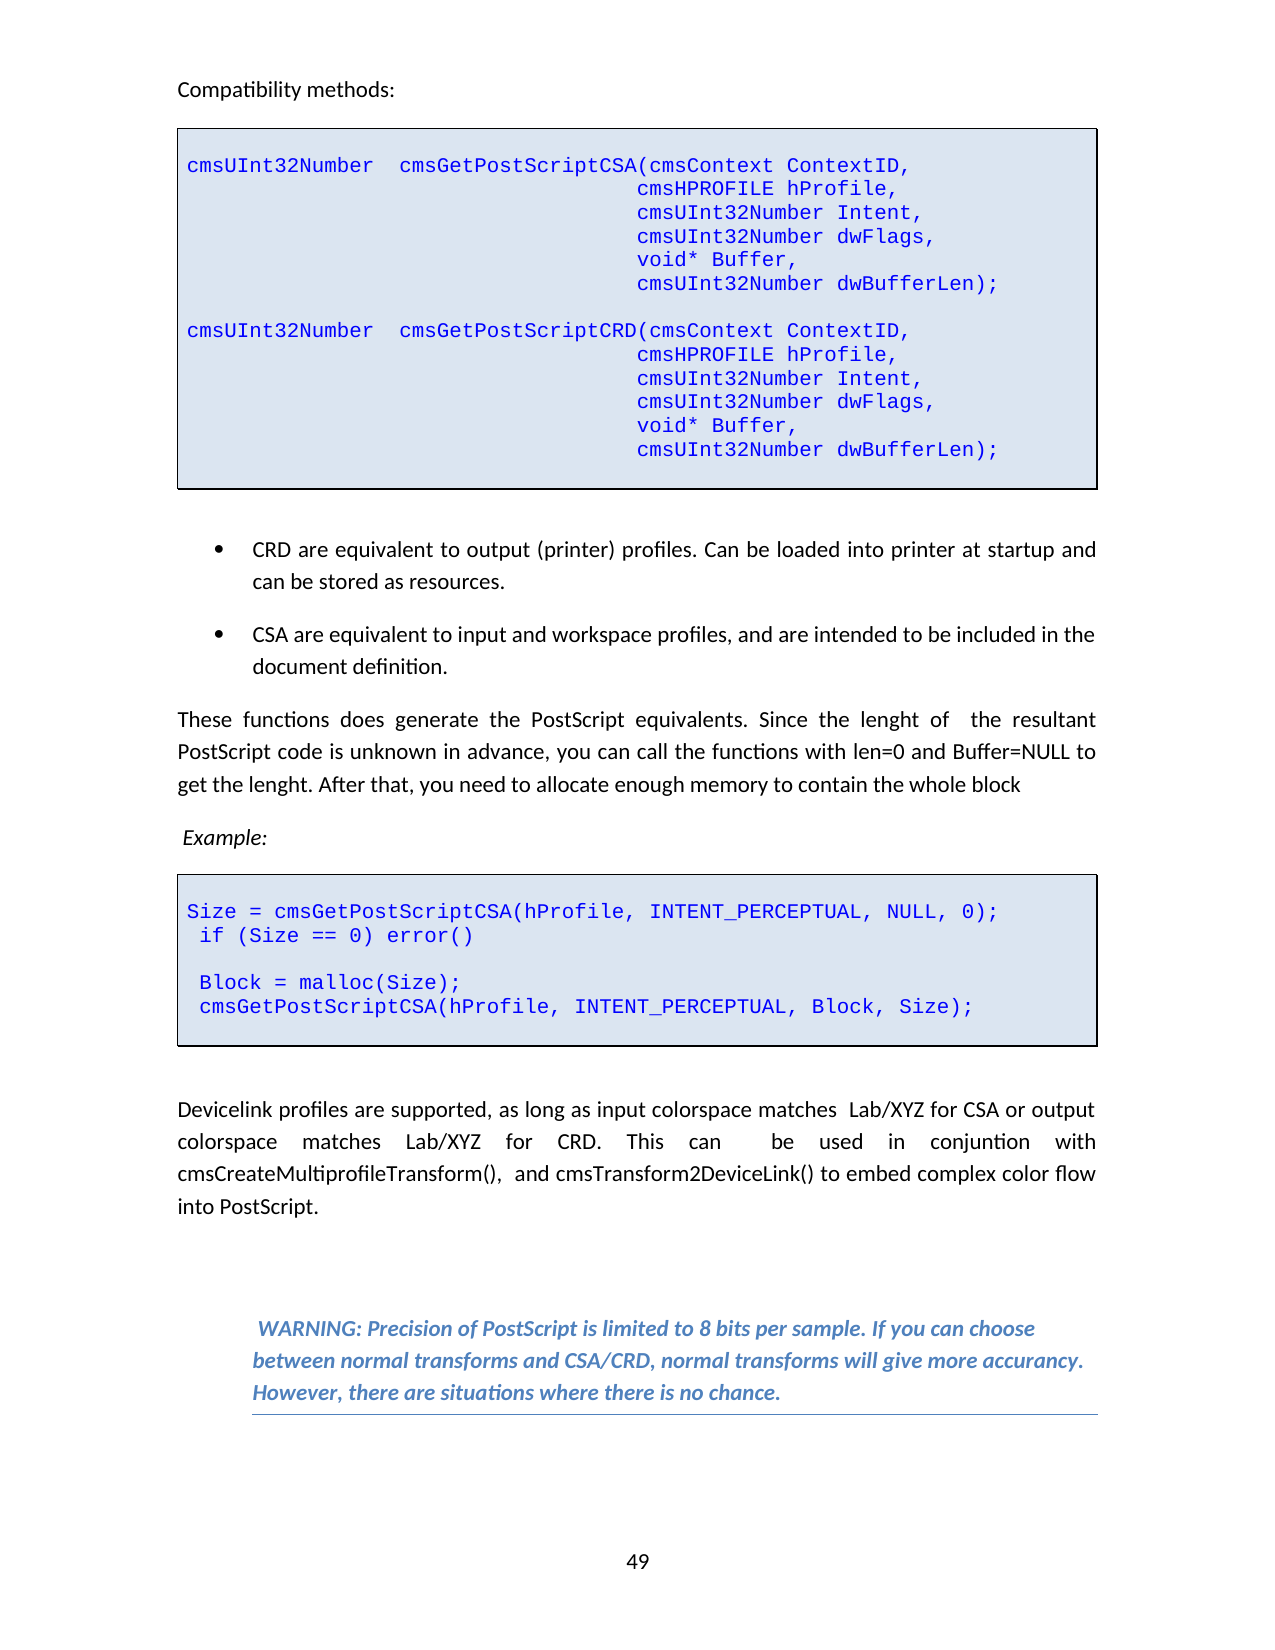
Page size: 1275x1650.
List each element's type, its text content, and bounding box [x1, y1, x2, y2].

text cmsHPROFILE hProfile, [178, 341, 1096, 364]
text cmsUInt32Number Intent, [178, 364, 1096, 388]
text cmsHPROFILE hProfile, [178, 175, 1096, 199]
text cmsUInt32Number dwBufferLen); [178, 270, 1096, 293]
list CSA are equivalent to input and workspace profiles, and are intended to be included in the document definition. [215, 620, 1098, 680]
text Devicelink profiles are supported, as long as input colorspace matches Lab/XYZ for CSA or output colorspace matches Lab/XYZ for CRD. This can be used in conjuntion with cmsCreateMultiprofileTransform(), and cmsTransform2DeviceLink() to embed complex color flow into PostScript. [177, 1095, 1098, 1220]
list CRD are equivalent to output (printer) profiles. Can be loaded into printer at startup and can be stored as resources. [215, 535, 1098, 595]
text Size = cmsGetPostScriptCSA(hProfile, INTENT_PERCEPTUAL, NULL, 0); [178, 898, 1096, 922]
text cmsUInt32Number cmsGetPostScriptCRD(cmsContext ContextID, [178, 317, 1096, 341]
text cmsUInt32Number Intent, [178, 199, 1096, 223]
text Block = malloc(Size); [178, 969, 1096, 993]
text if (Size == 0) error() [178, 922, 1096, 945]
text Example: [177, 823, 1098, 851]
text cmsUInt32Number dwFlags, [178, 223, 1096, 246]
text void* Buffer, [178, 246, 1096, 270]
text WARNING: Precision of PostScript is limited to 8 bits per sample. If you can choose between normal transforms and CSA/CRD, normal transforms will give more accurancy. However, there are situations where there is no chance. [252, 1314, 1098, 1414]
text cmsGetPostScriptCSA(hProfile, INTENT_PERCEPTUAL, Block, Size); [178, 993, 1096, 1016]
text cmsUInt32Number cmsGetPostScriptCSA(cmsContext ContextID, [178, 152, 1096, 175]
text cmsUInt32Number dwFlags, [178, 388, 1096, 412]
text Compatibility methods: [177, 75, 1098, 103]
text cmsUInt32Number dwBufferLen); [178, 435, 1096, 459]
text void* Buffer, [178, 412, 1096, 435]
text These functions does generate the PostScript equivalents. Since the lenght of the resultant PostScript code is unknown in advance, you can call the functions with len=0 and Buffer=NULL to get the lenght. After that, you need to allocate enough memory to contain the whole block [177, 705, 1098, 798]
